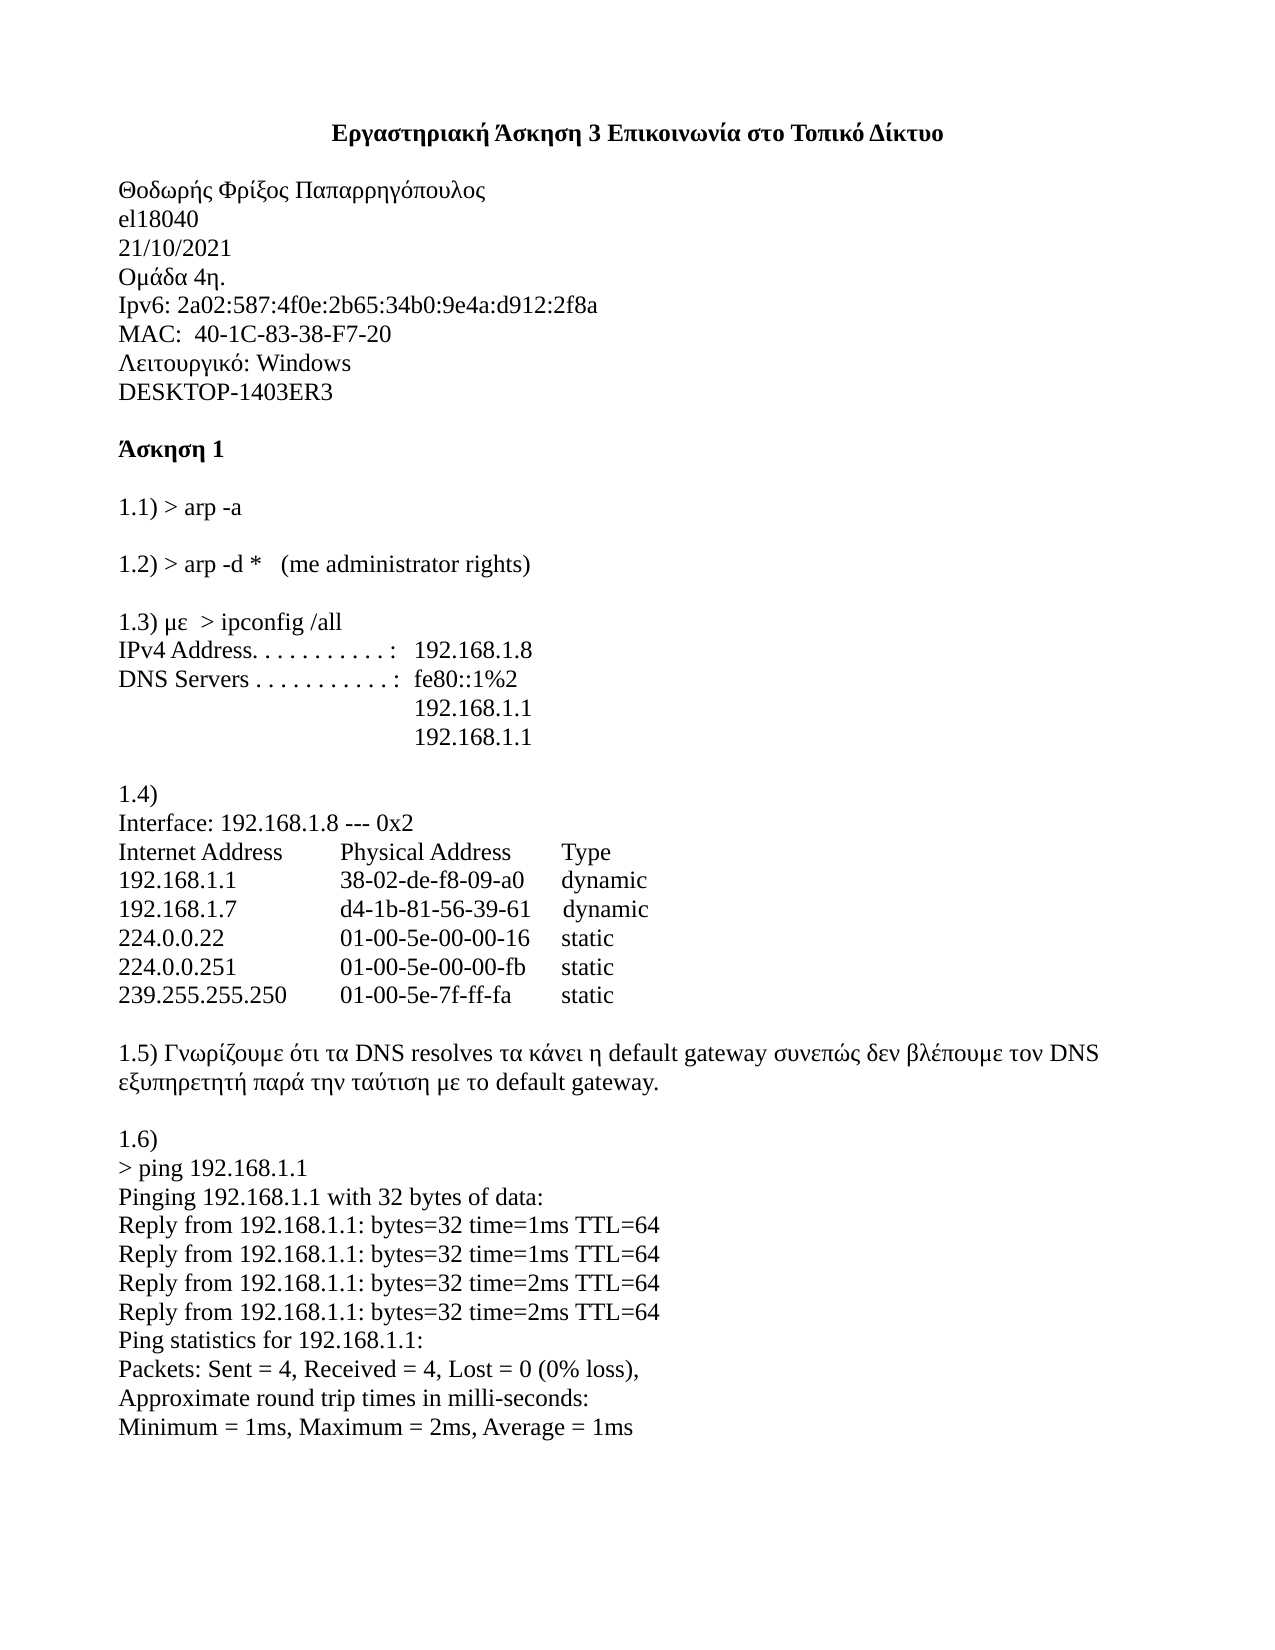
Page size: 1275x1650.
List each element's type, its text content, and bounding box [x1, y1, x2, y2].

text DESKTOP-1403ER3 [118, 377, 1157, 406]
text 1.3) με > ipconfig /all [118, 607, 1157, 636]
text Άσκηση 1 [118, 434, 1157, 463]
text Ipv6: 2a02:587:4f0e:2b65:34b0:9e4a:d912:2f8a [118, 291, 1157, 319]
text 1.4) Interface: 192.168.1.8 --- 0x2 Internet Address Physical Address Type 192.168.1.1 38-02-de-f8-09-a0 dynamic 192.168.1.7 d4-1b-81-56-39-61 dynamic 224.0.0.22 01-00-5e-00-00-16 static 224.0.0.251 01-00-5e-00-00-fb static 239.255.255.250 01-00-5e-7f-ff-fa static [118, 779, 1157, 1009]
text DNS Servers . . . . . . . . . . . : fe80::1%2 192.168.1.1 192.168.1.1 [118, 664, 1157, 751]
text MAC: 40-1C-83-38-F7-20 [118, 319, 1157, 348]
text Ομάδα 4η. [118, 262, 1157, 291]
text Λειτουργικό: Windows [118, 348, 1157, 377]
text Εργαστηριακή Άσκηση 3 Επικοινωνία στο Τοπικό Δίκτυο [118, 118, 1157, 147]
text 1.6) [118, 1124, 1157, 1153]
text IPv4 Address. . . . . . . . . . . : 192.168.1.8 [118, 636, 1157, 664]
text 1.5) Γνωρίζουμε ότι τα DNS resolves τα κάνει η default gateway συνεπώς δεν βλέπουμε τον DNS εξυπηρετητή παρά την ταύτιση με το default gateway. [118, 1038, 1157, 1096]
text > ping 192.168.1.1 Pinging 192.168.1.1 with 32 bytes of data: Reply from 192.168.1.1: bytes=32 time=1ms TTL=64 Reply from 192.168.1.1: bytes=32 time=1ms TTL=64 Reply from 192.168.1.1: bytes=32 time=2ms TTL=64 Reply from 192.168.1.1: bytes=32 time=2ms TTL=64 Ping statistics for 192.168.1.1: Packets: Sent = 4, Received = 4, Lost = 0 (0% loss), Approximate round trip times in milli-seconds: Minimum = 1ms, Maximum = 2ms, Average = 1ms [118, 1153, 1157, 1441]
text Θοδωρής Φρίξος Παπαρρηγόπουλος [118, 176, 1157, 204]
text 21/10/2021 [118, 233, 1157, 262]
text 1.2) > arp -d * (me administrator rights) [118, 549, 1157, 578]
text 1.1) > arp -a [118, 492, 1157, 521]
text el18040 [118, 204, 1157, 233]
